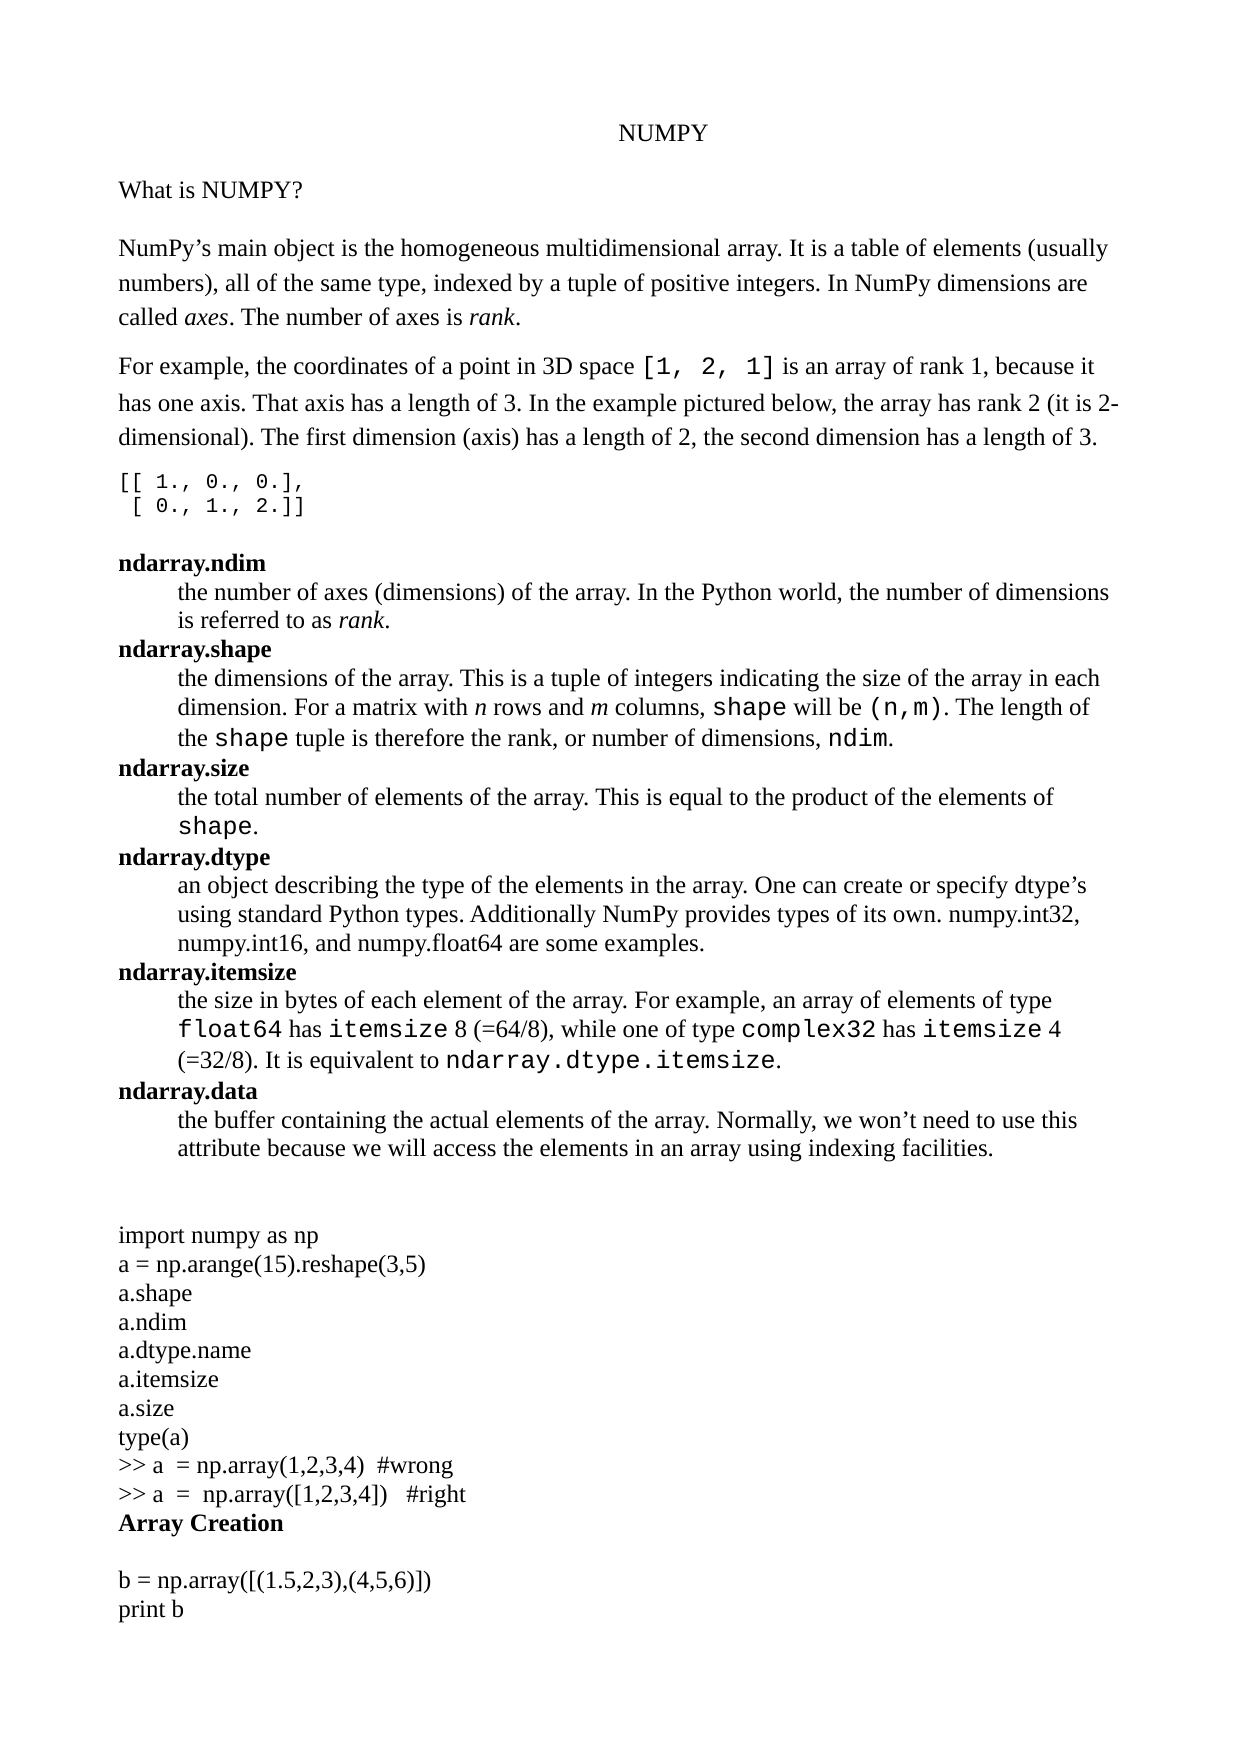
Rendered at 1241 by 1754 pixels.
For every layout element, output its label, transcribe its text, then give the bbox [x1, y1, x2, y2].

list the buffer containing the actual elements of the array. Normally, we won’t need to use this attribute because we will access the elements in an array using indexing facilities. [177, 1105, 1122, 1162]
text b = np.array([(1.5,2,3),(4,5,6)]) [118, 1565, 1122, 1594]
list the size in bytes of each element of the array. For example, an array of elements of type float64 has itemsize 8 (=64/8), while one of type complex32 has itemsize 4 (=32/8). It is equivalent to ndarray.dtype.itemsize. [177, 986, 1122, 1076]
text Array Creation [118, 1508, 1122, 1537]
text print b [118, 1594, 1122, 1623]
subtitle ndarray.shape [118, 634, 1122, 663]
text type(a) [118, 1422, 1122, 1450]
subtitle ndarray.itemsize [118, 957, 1122, 986]
text >> a = np.array([1,2,3,4]) #right [118, 1479, 1122, 1508]
text a = np.arange(15).reshape(3,5) [118, 1249, 1122, 1278]
text What is NUMPY? [118, 176, 1122, 204]
text a.size [118, 1393, 1122, 1422]
text NumPy’s main object is the homogeneous multidimensional array. It is a table of elements (usually numbers), all of the same type, indexed by a tuple of positive integers. In NumPy dimensions are called axes. The number of axes is rank. [118, 233, 1122, 331]
subtitle ndarray.ndim [118, 548, 1122, 577]
text >> a = np.array(1,2,3,4) #wrong [118, 1450, 1122, 1479]
list an object describing the type of the elements in the array. One can create or specify dtype’s using standard Python types. Additionally NumPy provides types of its own. numpy.int32, numpy.int16, and numpy.float64 are some examples. [177, 871, 1122, 957]
list the total number of elements of the array. This is equal to the product of the elements of shape. [177, 782, 1122, 842]
text [ 0., 1., 2.]] [118, 495, 1122, 518]
text a.shape [118, 1278, 1122, 1307]
list the dimensions of the array. This is a tuple of integers indicating the size of the array in each dimension. For a matrix with n rows and m columns, shape will be (n,m). The length of the shape tuple is therefore the rank, or number of dimensions, ndim. [177, 663, 1122, 753]
text For example, the coordinates of a point in 3D space [1, 2, 1] is an array of rank 1, because it has one axis. That axis has a length of 3. In the example pictured below, the array has rank 2 (it is 2-dimensional). The first dimension (axis) has a length of 2, the second dimension has a length of 3. [118, 351, 1122, 451]
text import numpy as np [118, 1220, 1122, 1249]
text a.dtype.name [118, 1335, 1122, 1364]
subtitle ndarray.dtype [118, 842, 1122, 871]
text NUMPY [118, 118, 1122, 147]
text a.itemsize [118, 1364, 1122, 1393]
subtitle ndarray.data [118, 1076, 1122, 1105]
subtitle ndarray.size [118, 753, 1122, 782]
text [[ 1., 0., 0.], [118, 471, 1122, 495]
list the number of axes (dimensions) of the array. In the Python world, the number of dimensions is referred to as rank. [177, 577, 1122, 634]
text a.ndim [118, 1307, 1122, 1335]
